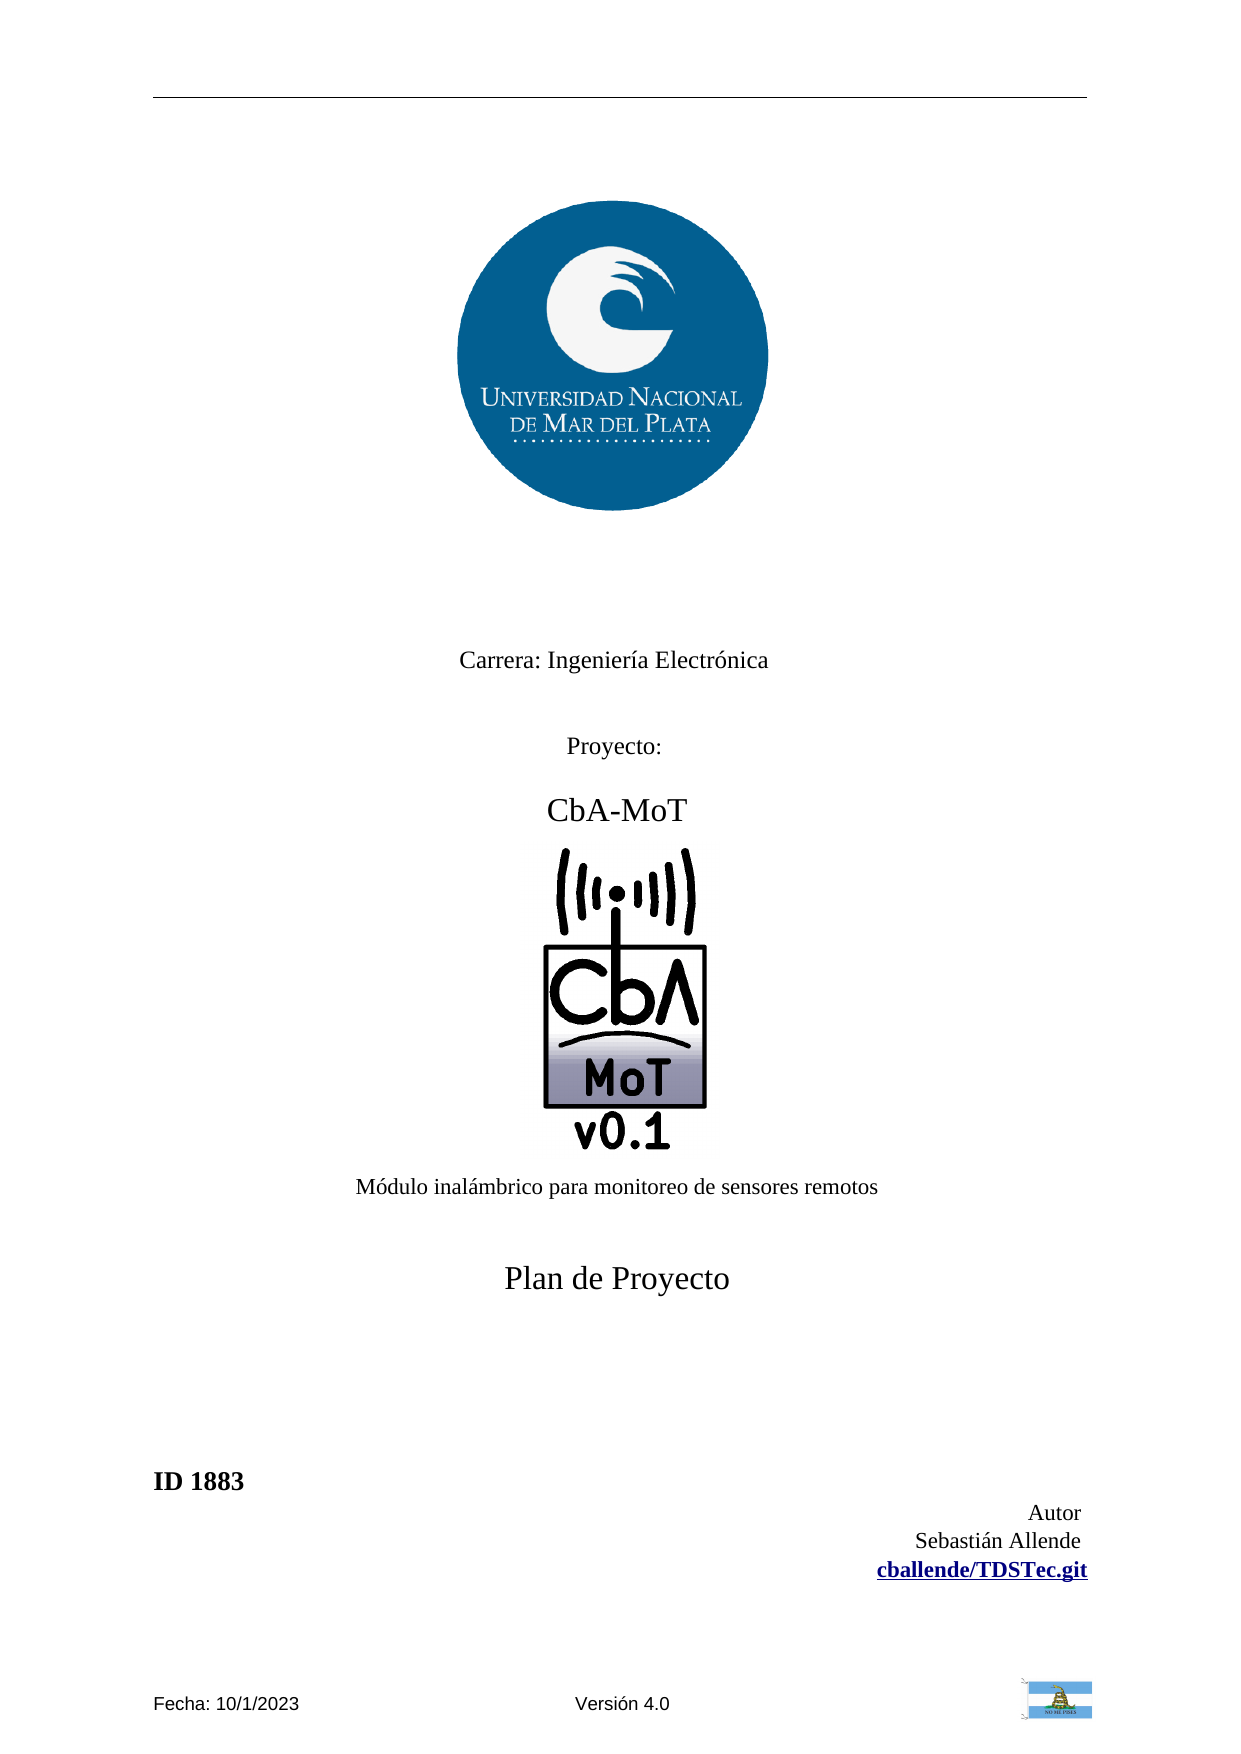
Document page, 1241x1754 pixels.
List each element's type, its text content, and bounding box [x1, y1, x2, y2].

picture [1017, 1676, 1096, 1722]
picture [431, 176, 793, 536]
picture [520, 841, 720, 1159]
text Autor [153, 1499, 1081, 1525]
text cballende/TDSTec.git [153, 1556, 1087, 1582]
text Sebastián Allende [153, 1527, 1081, 1553]
text Carrera: Ingeniería Electrónica [153, 646, 1081, 674]
text Plan de Proyecto [153, 1258, 1081, 1297]
text ID 1883 [153, 1465, 1087, 1496]
text Módulo inalámbrico para monitoreo de sensores remotos [153, 1173, 1081, 1228]
text CbA-MoT [153, 791, 1081, 829]
text Proyecto: [153, 731, 1081, 760]
